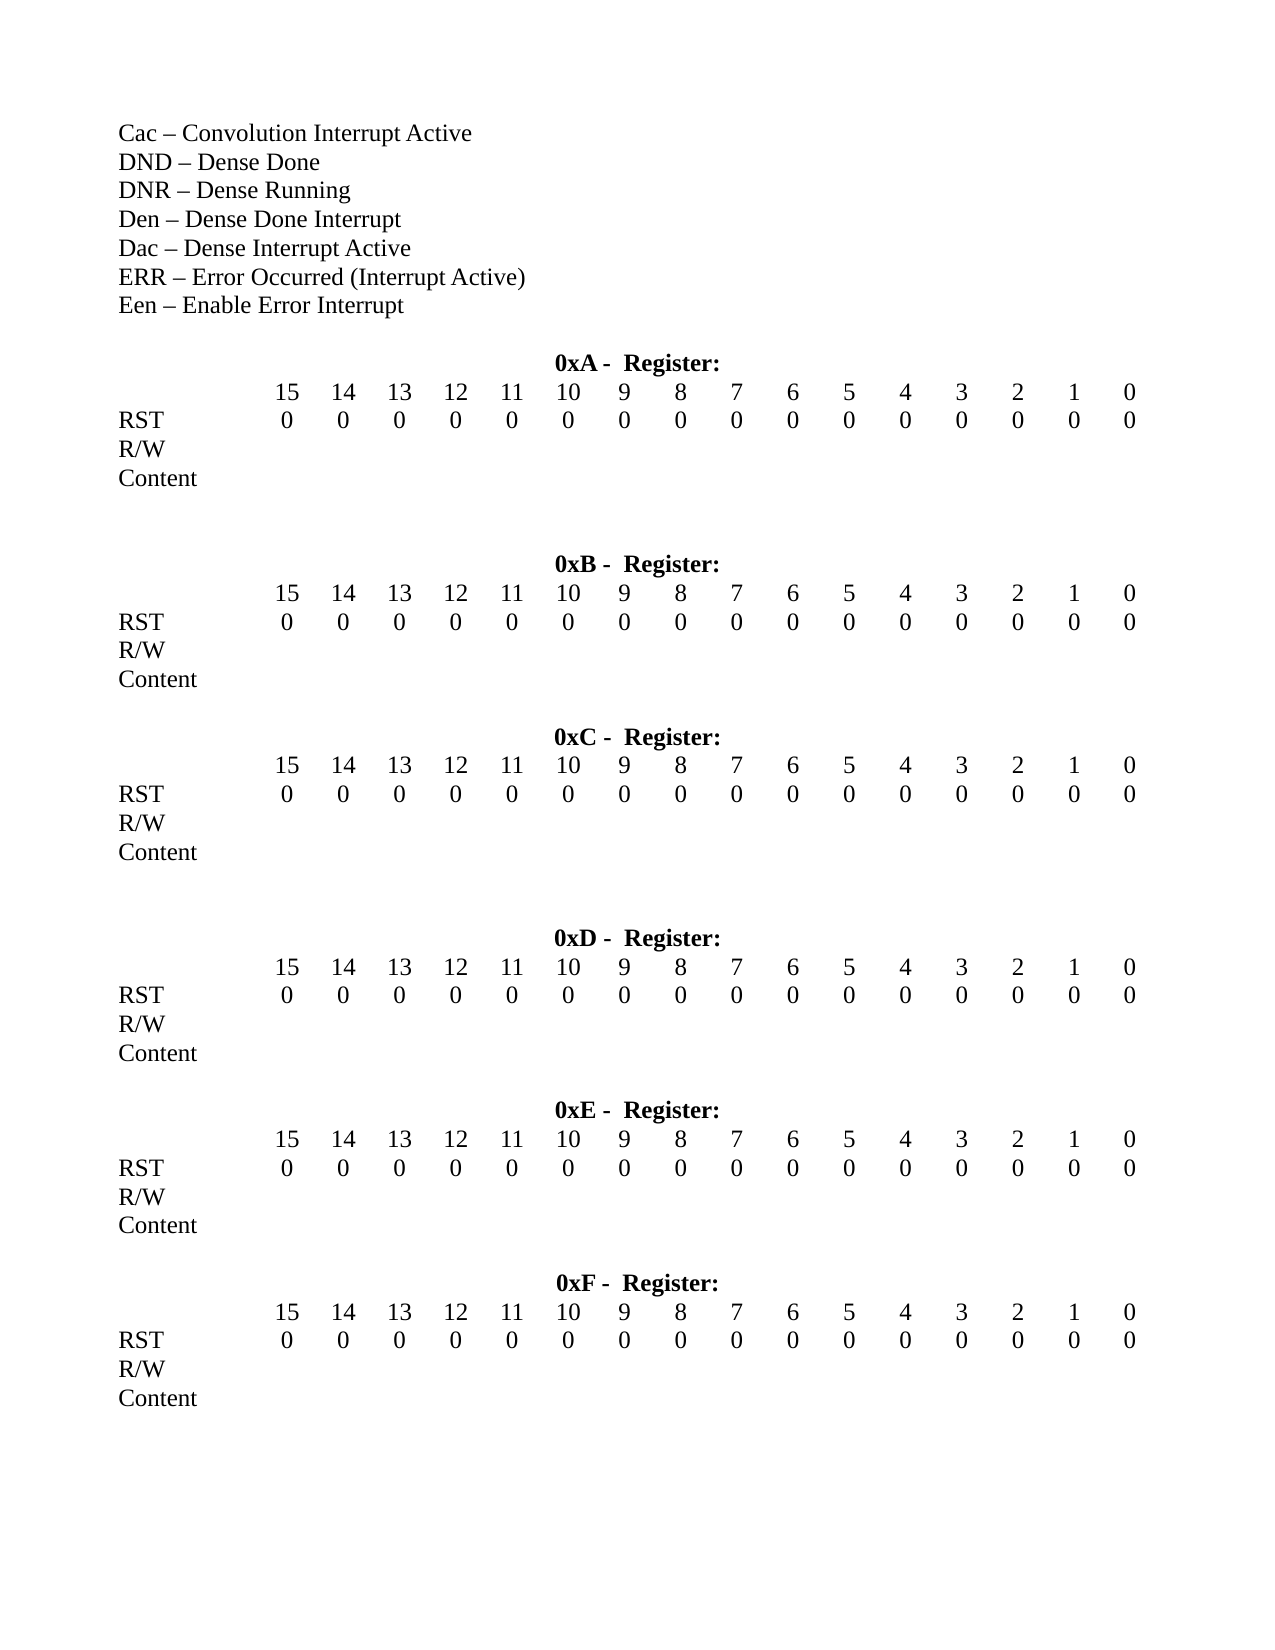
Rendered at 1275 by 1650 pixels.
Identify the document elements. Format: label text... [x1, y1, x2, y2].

table_cell [540, 1383, 596, 1412]
table_cell [877, 463, 933, 492]
table_cell 0 [596, 779, 652, 808]
table_cell 0 [484, 406, 540, 434]
table_cell 0 [990, 1326, 1046, 1354]
table_header 6 [765, 578, 821, 607]
table_cell [934, 664, 990, 693]
table_cell [990, 1383, 1046, 1412]
table_cell 0 [990, 779, 1046, 808]
table_cell 0 [1046, 1153, 1102, 1182]
table_cell [596, 1383, 652, 1412]
table_cell [934, 636, 990, 664]
table_header 13 [371, 1297, 427, 1326]
table_cell [259, 1383, 315, 1412]
table_cell [540, 1354, 596, 1383]
table_cell [877, 1038, 933, 1067]
table_cell [877, 1354, 933, 1383]
table_cell [1102, 434, 1157, 463]
table_cell [653, 1354, 708, 1383]
table_header 12 [428, 1124, 484, 1153]
table_cell [596, 808, 652, 837]
table_cell [1046, 664, 1102, 693]
table_cell [428, 434, 484, 463]
text 0xF - Register: [118, 1268, 1157, 1297]
table_cell [428, 1038, 484, 1067]
table_header 11 [484, 1124, 540, 1153]
table_cell [934, 1182, 990, 1211]
table_cell [653, 837, 708, 866]
table_header 8 [653, 751, 708, 779]
table_cell [653, 1182, 708, 1211]
text DNR – Dense Running [118, 176, 1157, 204]
table_cell [371, 1354, 427, 1383]
table_cell 0 [709, 1326, 765, 1354]
table_cell Content [118, 463, 259, 492]
table_cell [709, 1211, 765, 1239]
table_cell 0 [877, 779, 933, 808]
table_cell [315, 1354, 371, 1383]
table_header 14 [315, 751, 371, 779]
table_cell [428, 463, 484, 492]
table_cell [765, 1182, 821, 1211]
table_cell [371, 837, 427, 866]
table_cell [484, 664, 540, 693]
table_cell 0 [934, 1153, 990, 1182]
table_header 12 [428, 1297, 484, 1326]
text Den – Dense Done Interrupt [118, 204, 1157, 233]
table_cell [428, 1354, 484, 1383]
table_header 10 [540, 377, 596, 406]
table_cell 0 [653, 779, 708, 808]
table_header 10 [540, 1297, 596, 1326]
table_header 0 [1102, 578, 1157, 607]
table_cell [709, 1383, 765, 1412]
table_header 2 [990, 751, 1046, 779]
table_header 3 [934, 1297, 990, 1326]
table_cell [1102, 837, 1157, 866]
text Een – Enable Error Interrupt [118, 291, 1157, 319]
table_cell 0 [934, 406, 990, 434]
table_cell [484, 1009, 540, 1038]
table_cell Content [118, 664, 259, 693]
table_header 8 [653, 1124, 708, 1153]
table_header 2 [990, 377, 1046, 406]
table_cell [709, 434, 765, 463]
table_header 2 [990, 952, 1046, 981]
table_cell 0 [990, 981, 1046, 1009]
table_cell [259, 1211, 315, 1239]
table_cell Content [118, 837, 259, 866]
table_cell [709, 1354, 765, 1383]
table_cell [315, 1383, 371, 1412]
table_cell 0 [315, 779, 371, 808]
table_cell [877, 808, 933, 837]
text DND – Dense Done [118, 147, 1157, 176]
text 0xD - Register: [118, 923, 1157, 952]
table_cell [877, 1383, 933, 1412]
table_cell 0 [1046, 1326, 1102, 1354]
table_header 14 [315, 952, 371, 981]
table_header 15 [259, 952, 315, 981]
table_header 9 [596, 751, 652, 779]
table_header 3 [934, 578, 990, 607]
table_cell R/W [118, 636, 259, 664]
table_cell [934, 463, 990, 492]
table_cell 0 [484, 1326, 540, 1354]
table_cell [484, 808, 540, 837]
table_header 1 [1046, 1297, 1102, 1326]
table_cell [596, 1211, 652, 1239]
table_header 0 [1102, 751, 1157, 779]
table_cell 0 [990, 607, 1046, 636]
table_cell 0 [540, 1326, 596, 1354]
table_header 7 [709, 578, 765, 607]
table_cell [484, 1182, 540, 1211]
table_cell [596, 1009, 652, 1038]
table_cell 0 [1102, 981, 1157, 1009]
table_header 1 [1046, 377, 1102, 406]
table_cell R/W [118, 1009, 259, 1038]
table_cell RST [118, 1326, 259, 1354]
table_cell [1102, 1211, 1157, 1239]
table_header 4 [877, 1297, 933, 1326]
table_cell [540, 1009, 596, 1038]
table_cell [484, 463, 540, 492]
table_cell 0 [371, 1153, 427, 1182]
table_cell [371, 1182, 427, 1211]
table_cell 0 [1046, 607, 1102, 636]
table_cell [1046, 463, 1102, 492]
table_header 0 [1102, 1297, 1157, 1326]
table_header 13 [371, 377, 427, 406]
table_cell [540, 1182, 596, 1211]
table_cell 0 [428, 607, 484, 636]
table_header [118, 377, 259, 406]
table_cell [315, 837, 371, 866]
table_cell 0 [540, 779, 596, 808]
table_cell RST [118, 406, 259, 434]
table_header 6 [765, 377, 821, 406]
table_header 1 [1046, 751, 1102, 779]
table_cell [259, 434, 315, 463]
table_header 0 [1102, 952, 1157, 981]
table_cell [540, 463, 596, 492]
table_cell [315, 636, 371, 664]
table_cell [315, 1038, 371, 1067]
table_cell [653, 463, 708, 492]
table_cell 0 [877, 981, 933, 1009]
table_cell [990, 1354, 1046, 1383]
table_cell [484, 837, 540, 866]
table_cell [821, 636, 877, 664]
table_cell [596, 463, 652, 492]
table_cell [765, 463, 821, 492]
table_cell 0 [428, 1153, 484, 1182]
table_cell [765, 664, 821, 693]
table_cell 0 [315, 981, 371, 1009]
table_header 9 [596, 1297, 652, 1326]
table_cell [315, 1211, 371, 1239]
table_cell 0 [1102, 607, 1157, 636]
table_cell [259, 837, 315, 866]
table_cell [259, 1009, 315, 1038]
table_cell [765, 636, 821, 664]
table_header 4 [877, 751, 933, 779]
table_cell [821, 1038, 877, 1067]
table_cell [821, 1383, 877, 1412]
table_cell 0 [934, 607, 990, 636]
table_cell [877, 1211, 933, 1239]
table_cell [540, 837, 596, 866]
table_cell 0 [765, 779, 821, 808]
table_header 11 [484, 578, 540, 607]
table_header 3 [934, 751, 990, 779]
table_cell 0 [821, 607, 877, 636]
table_cell [596, 1182, 652, 1211]
text ERR – Error Occurred (Interrupt Active) [118, 262, 1157, 291]
table_header 3 [934, 1124, 990, 1153]
table_cell 0 [765, 607, 821, 636]
table_cell R/W [118, 1182, 259, 1211]
table_header 6 [765, 751, 821, 779]
table_cell 0 [428, 981, 484, 1009]
table_cell [877, 1009, 933, 1038]
table_cell 0 [259, 1153, 315, 1182]
table_header 2 [990, 1297, 1046, 1326]
table_cell [653, 1038, 708, 1067]
table_cell [315, 664, 371, 693]
table_header 10 [540, 751, 596, 779]
table_header 7 [709, 377, 765, 406]
table_header 12 [428, 751, 484, 779]
table_header 5 [821, 1124, 877, 1153]
table_cell [259, 463, 315, 492]
table_cell [821, 463, 877, 492]
table_cell [653, 664, 708, 693]
table_cell 0 [765, 1153, 821, 1182]
table_header 10 [540, 578, 596, 607]
table_cell 0 [821, 779, 877, 808]
table_cell 0 [259, 981, 315, 1009]
table_cell 0 [315, 1326, 371, 1354]
table_cell [315, 434, 371, 463]
table_cell [1102, 1383, 1157, 1412]
table_cell Content [118, 1383, 259, 1412]
table_cell Content [118, 1038, 259, 1067]
table_cell [596, 636, 652, 664]
table_cell [315, 463, 371, 492]
table_header 12 [428, 952, 484, 981]
table_cell [934, 1038, 990, 1067]
table_header 9 [596, 377, 652, 406]
table_cell [1102, 1182, 1157, 1211]
table_cell [259, 808, 315, 837]
table_cell [428, 1383, 484, 1412]
table_cell [877, 434, 933, 463]
table_cell 0 [371, 406, 427, 434]
table_header [118, 578, 259, 607]
table_cell 0 [484, 1153, 540, 1182]
table_header 11 [484, 952, 540, 981]
table_header 7 [709, 751, 765, 779]
table_cell [315, 1009, 371, 1038]
table_cell [821, 664, 877, 693]
table_cell [540, 1211, 596, 1239]
table_header 1 [1046, 578, 1102, 607]
table_cell [877, 837, 933, 866]
table_cell [428, 636, 484, 664]
table_cell [1102, 1038, 1157, 1067]
table_header 12 [428, 377, 484, 406]
table_cell 0 [371, 607, 427, 636]
table_cell 0 [428, 406, 484, 434]
table_cell 0 [765, 981, 821, 1009]
table_cell [877, 1182, 933, 1211]
table_header 0 [1102, 377, 1157, 406]
table_header 2 [990, 1124, 1046, 1153]
table_cell 0 [596, 1326, 652, 1354]
table_cell [371, 434, 427, 463]
table_cell [709, 664, 765, 693]
table_cell [765, 1211, 821, 1239]
table_cell 0 [1102, 1153, 1157, 1182]
table_cell 0 [653, 981, 708, 1009]
table_header 13 [371, 952, 427, 981]
table_cell [709, 808, 765, 837]
table_header [118, 1297, 259, 1326]
table_cell 0 [259, 406, 315, 434]
table_cell [1046, 837, 1102, 866]
table_cell R/W [118, 434, 259, 463]
table_cell [765, 837, 821, 866]
table_header 4 [877, 578, 933, 607]
table_cell [1046, 1211, 1102, 1239]
table_cell [1046, 1383, 1102, 1412]
table_cell [821, 1009, 877, 1038]
table_cell 0 [540, 1153, 596, 1182]
table_cell [709, 1009, 765, 1038]
table_cell RST [118, 981, 259, 1009]
table_cell 0 [821, 406, 877, 434]
table_header 15 [259, 1297, 315, 1326]
table_cell [653, 434, 708, 463]
table_cell [821, 1354, 877, 1383]
table_header 4 [877, 377, 933, 406]
table_cell R/W [118, 808, 259, 837]
table_cell [934, 1211, 990, 1239]
table_header 15 [259, 751, 315, 779]
table_header 5 [821, 751, 877, 779]
table_cell [934, 808, 990, 837]
table_cell [765, 434, 821, 463]
table_cell [428, 1009, 484, 1038]
table_cell 0 [1046, 779, 1102, 808]
table_cell [990, 463, 1046, 492]
table_cell [371, 463, 427, 492]
table_header 15 [259, 578, 315, 607]
table_header 7 [709, 952, 765, 981]
table_cell [1102, 1354, 1157, 1383]
table_cell [821, 434, 877, 463]
table_cell 0 [315, 406, 371, 434]
table_header 15 [259, 377, 315, 406]
table_header 7 [709, 1124, 765, 1153]
table_cell 0 [315, 607, 371, 636]
table_cell [821, 837, 877, 866]
table_header 2 [990, 578, 1046, 607]
table_cell 0 [596, 406, 652, 434]
text 0xC - Register: [118, 722, 1157, 751]
table_cell [821, 1182, 877, 1211]
table_header 11 [484, 1297, 540, 1326]
table_header 6 [765, 952, 821, 981]
table_header 5 [821, 1297, 877, 1326]
text Dac – Dense Interrupt Active [118, 233, 1157, 262]
table_header 11 [484, 377, 540, 406]
table_header 1 [1046, 952, 1102, 981]
table_header 10 [540, 952, 596, 981]
table_cell [765, 1383, 821, 1412]
table_cell [990, 664, 1046, 693]
table_cell 0 [709, 607, 765, 636]
table_cell [934, 1383, 990, 1412]
table_cell [1046, 636, 1102, 664]
table_cell [428, 1211, 484, 1239]
table_cell [765, 1009, 821, 1038]
table_cell [821, 808, 877, 837]
table_cell [709, 1182, 765, 1211]
table_cell R/W [118, 1354, 259, 1383]
table_cell [371, 1383, 427, 1412]
table_cell 0 [484, 981, 540, 1009]
table_cell 0 [709, 981, 765, 1009]
table_header 8 [653, 377, 708, 406]
table_header 9 [596, 952, 652, 981]
table_cell [596, 1354, 652, 1383]
table_cell [653, 1211, 708, 1239]
table_cell [259, 1354, 315, 1383]
table_cell [990, 1038, 1046, 1067]
table_cell [1046, 434, 1102, 463]
table_cell [596, 664, 652, 693]
table_cell [540, 1038, 596, 1067]
table_cell 0 [1046, 981, 1102, 1009]
table_cell [653, 1009, 708, 1038]
table_cell [596, 837, 652, 866]
table_cell 0 [877, 1153, 933, 1182]
table_cell 0 [540, 981, 596, 1009]
table_cell 0 [877, 406, 933, 434]
table_cell [428, 1182, 484, 1211]
table_cell [765, 1354, 821, 1383]
table_cell [484, 1383, 540, 1412]
table_cell 0 [1102, 1326, 1157, 1354]
table_cell 0 [934, 779, 990, 808]
table_cell 0 [765, 406, 821, 434]
table_cell [371, 664, 427, 693]
table_cell [315, 808, 371, 837]
table_header 1 [1046, 1124, 1102, 1153]
table_header 5 [821, 578, 877, 607]
table_cell 0 [934, 981, 990, 1009]
text 0xE - Register: [118, 1096, 1157, 1124]
table_cell [428, 808, 484, 837]
table_cell [540, 664, 596, 693]
text 0xB - Register: [118, 549, 1157, 578]
table_header 9 [596, 578, 652, 607]
table_cell [259, 636, 315, 664]
table_cell [484, 434, 540, 463]
table_cell [371, 1211, 427, 1239]
table_cell [990, 434, 1046, 463]
table_cell [1046, 808, 1102, 837]
table_header 9 [596, 1124, 652, 1153]
table_cell 0 [877, 1326, 933, 1354]
table_header 15 [259, 1124, 315, 1153]
table_cell [709, 463, 765, 492]
table_cell [371, 636, 427, 664]
table_cell [765, 1038, 821, 1067]
table_cell 0 [990, 406, 1046, 434]
table_cell 0 [1102, 406, 1157, 434]
table_cell [371, 1038, 427, 1067]
table_cell [990, 837, 1046, 866]
table_header 13 [371, 578, 427, 607]
table_header 3 [934, 952, 990, 981]
table_header 0 [1102, 1124, 1157, 1153]
table_header 6 [765, 1124, 821, 1153]
table_cell Content [118, 1211, 259, 1239]
table_cell [990, 1211, 1046, 1239]
table_cell 0 [821, 1326, 877, 1354]
table_cell [653, 808, 708, 837]
table_cell 0 [596, 981, 652, 1009]
table_cell RST [118, 779, 259, 808]
table_header 13 [371, 1124, 427, 1153]
table_cell [934, 1009, 990, 1038]
table_header 12 [428, 578, 484, 607]
table_cell [484, 1354, 540, 1383]
table_cell 0 [540, 406, 596, 434]
table_cell [484, 1211, 540, 1239]
table_cell [540, 434, 596, 463]
table_cell [934, 837, 990, 866]
table_cell 0 [259, 779, 315, 808]
table_header 8 [653, 1297, 708, 1326]
table_cell 0 [1046, 406, 1102, 434]
table_header 10 [540, 1124, 596, 1153]
table_cell [1046, 1038, 1102, 1067]
table_header 4 [877, 1124, 933, 1153]
table_cell [709, 636, 765, 664]
table_cell [259, 1182, 315, 1211]
table_cell [315, 1182, 371, 1211]
table_header 14 [315, 578, 371, 607]
table_header 8 [653, 578, 708, 607]
table_cell [1046, 1182, 1102, 1211]
table_cell [990, 636, 1046, 664]
table_cell 0 [821, 981, 877, 1009]
table_cell [1046, 1354, 1102, 1383]
table_cell [821, 1211, 877, 1239]
table_cell [371, 1009, 427, 1038]
table_cell [1102, 636, 1157, 664]
table_cell [1102, 1009, 1157, 1038]
table_cell [259, 664, 315, 693]
table_header 13 [371, 751, 427, 779]
table_cell 0 [428, 779, 484, 808]
table_cell 0 [259, 607, 315, 636]
text Cac – Convolution Interrupt Active [118, 118, 1157, 147]
table_header 4 [877, 952, 933, 981]
table_cell [653, 636, 708, 664]
table_cell [371, 808, 427, 837]
table_cell 0 [653, 1153, 708, 1182]
table_cell 0 [990, 1153, 1046, 1182]
table_cell 0 [540, 607, 596, 636]
table_cell [1102, 664, 1157, 693]
table_header [118, 1124, 259, 1153]
table_cell [877, 664, 933, 693]
table_cell [1102, 463, 1157, 492]
table_header 14 [315, 1297, 371, 1326]
table_header 5 [821, 377, 877, 406]
table_cell [596, 1038, 652, 1067]
table_cell [990, 808, 1046, 837]
table_header 3 [934, 377, 990, 406]
table_header 14 [315, 1124, 371, 1153]
table_cell [484, 636, 540, 664]
table_cell 0 [821, 1153, 877, 1182]
table_cell 0 [596, 1153, 652, 1182]
table_cell [653, 1383, 708, 1412]
table_cell 0 [428, 1326, 484, 1354]
table_cell 0 [259, 1326, 315, 1354]
table_cell [709, 1038, 765, 1067]
table_cell 0 [709, 779, 765, 808]
table_cell 0 [653, 1326, 708, 1354]
table_cell [1046, 1009, 1102, 1038]
table_header 14 [315, 377, 371, 406]
table_header 11 [484, 751, 540, 779]
table_cell 0 [484, 779, 540, 808]
table_cell 0 [1102, 779, 1157, 808]
table_cell 0 [877, 607, 933, 636]
table_cell 0 [709, 1153, 765, 1182]
table_cell 0 [765, 1326, 821, 1354]
table_cell [934, 1354, 990, 1383]
table_cell 0 [371, 779, 427, 808]
table_cell [428, 664, 484, 693]
table_header 7 [709, 1297, 765, 1326]
table_cell [540, 636, 596, 664]
table_cell [765, 808, 821, 837]
table_header 5 [821, 952, 877, 981]
table_cell [934, 434, 990, 463]
table_header 8 [653, 952, 708, 981]
table_cell [596, 434, 652, 463]
table_cell [540, 808, 596, 837]
text 0xA - Register: [118, 348, 1157, 377]
table_cell 0 [371, 1326, 427, 1354]
table_cell 0 [653, 607, 708, 636]
table_cell 0 [709, 406, 765, 434]
table_cell [484, 1038, 540, 1067]
table_cell 0 [371, 981, 427, 1009]
table_cell 0 [315, 1153, 371, 1182]
table_cell [1102, 808, 1157, 837]
table_cell [428, 837, 484, 866]
table_cell 0 [934, 1326, 990, 1354]
table_header [118, 952, 259, 981]
table_cell RST [118, 1153, 259, 1182]
table_cell [990, 1182, 1046, 1211]
table_cell 0 [653, 406, 708, 434]
table_cell [709, 837, 765, 866]
table_cell [877, 636, 933, 664]
table_cell 0 [484, 607, 540, 636]
table_header [118, 751, 259, 779]
table_cell 0 [596, 607, 652, 636]
table_cell [259, 1038, 315, 1067]
table_cell RST [118, 607, 259, 636]
table_header 6 [765, 1297, 821, 1326]
table_cell [990, 1009, 1046, 1038]
